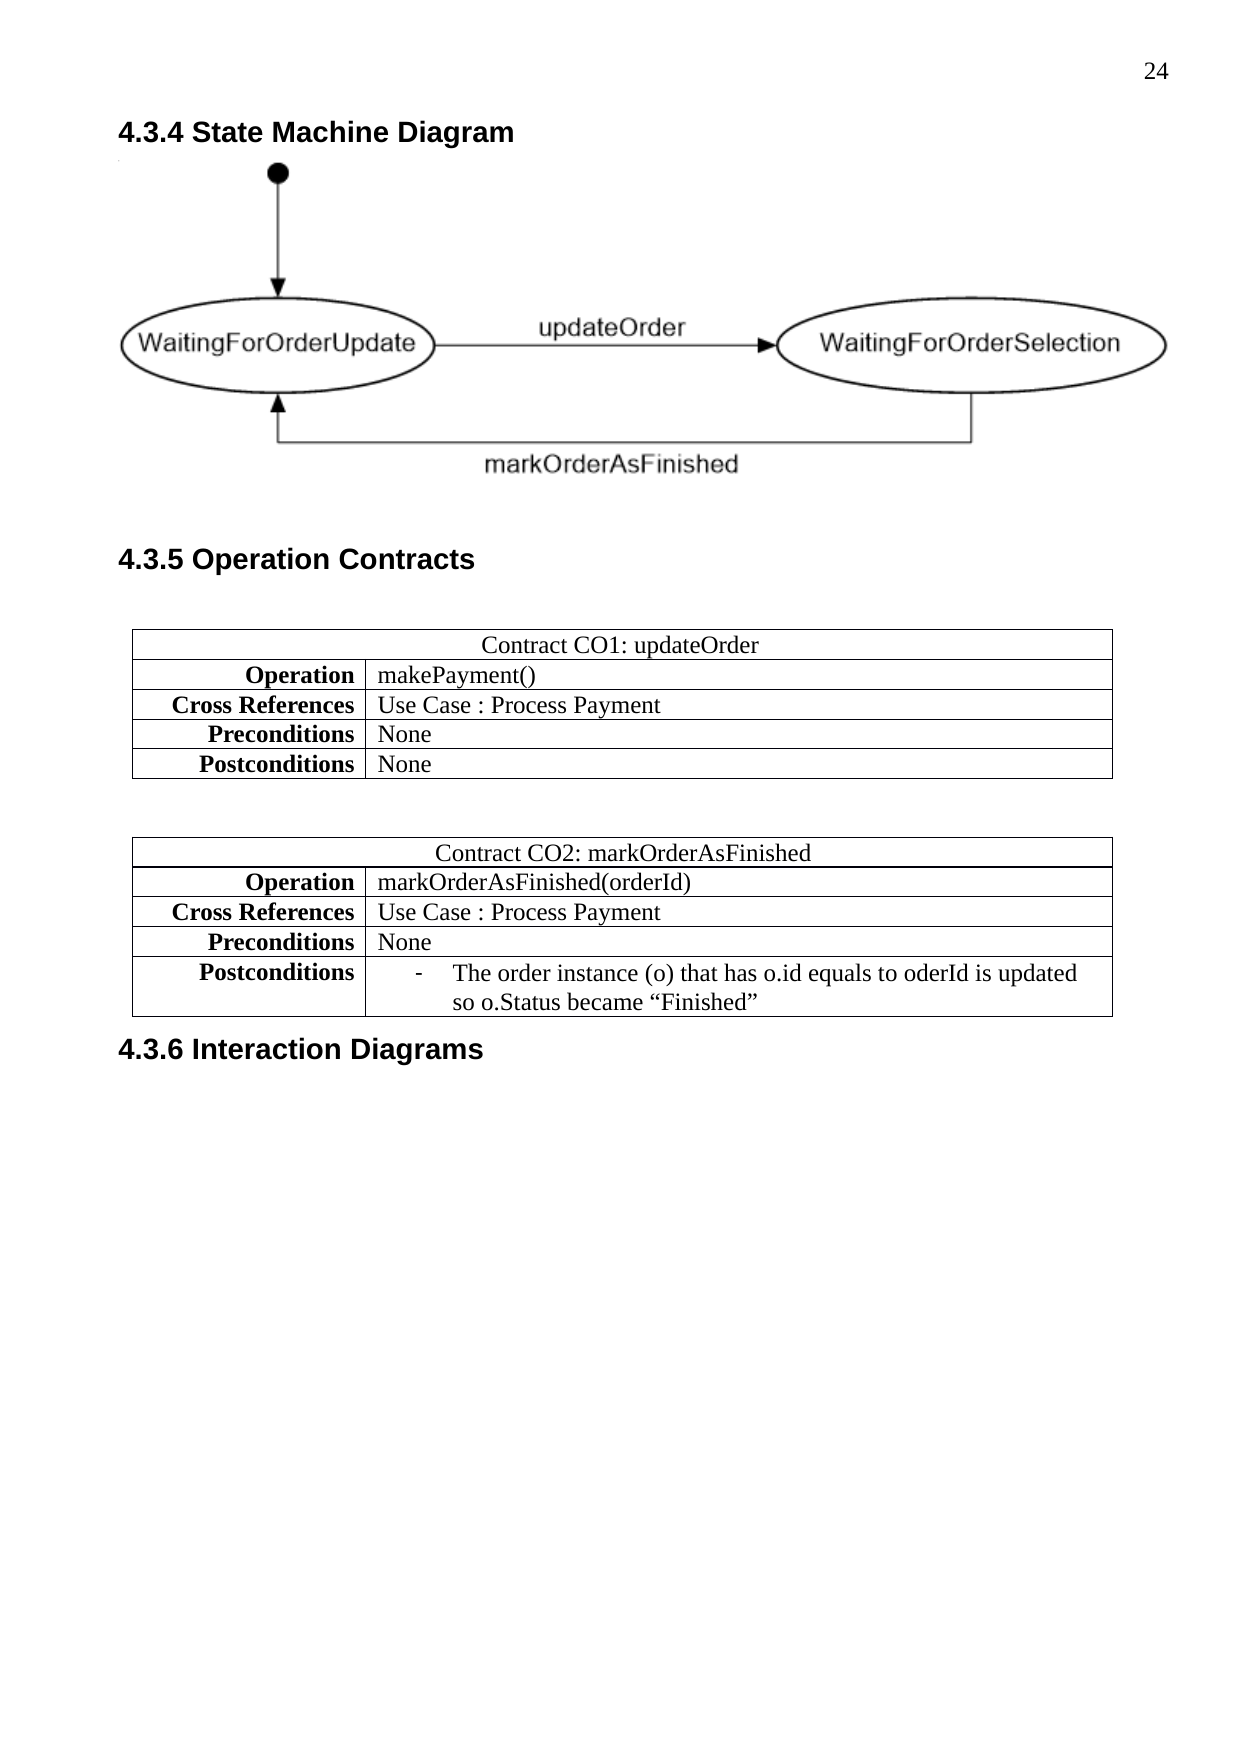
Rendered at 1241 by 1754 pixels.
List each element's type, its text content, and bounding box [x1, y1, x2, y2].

subtitle 4.3.6 Interaction Diagrams [118, 1032, 1168, 1066]
table_header Contract CO1: updateOrder [133, 630, 1112, 659]
table_cell Cross References [133, 897, 365, 926]
table_cell makePayment() [366, 660, 1112, 689]
table_cell None [366, 927, 1112, 956]
table_cell The order instance (o) that has o.id equals to oderId is updated so o.Status became “Finished” [366, 957, 1112, 1016]
table_cell markOrderAsFinished(orderId) [366, 868, 1112, 896]
table_cell Cross References [133, 690, 365, 718]
table_cell Preconditions [133, 927, 365, 956]
table_cell Operation [133, 660, 365, 689]
table_cell Postconditions [133, 957, 365, 1016]
table_cell Use Case : Process Payment [366, 690, 1112, 718]
table_cell Preconditions [133, 720, 365, 748]
table_header Contract CO2: markOrderAsFinished [133, 838, 1112, 866]
table_cell Operation [133, 868, 365, 896]
table_cell None [366, 749, 1112, 778]
subtitle 4.3.5 Operation Contracts [118, 542, 1168, 575]
subtitle 4.3.4 State Machine Diagram [118, 114, 1168, 148]
table_cell Use Case : Process Payment [366, 897, 1112, 926]
table_cell Postconditions [133, 749, 365, 778]
picture [118, 160, 1169, 486]
table_cell None [366, 720, 1112, 748]
